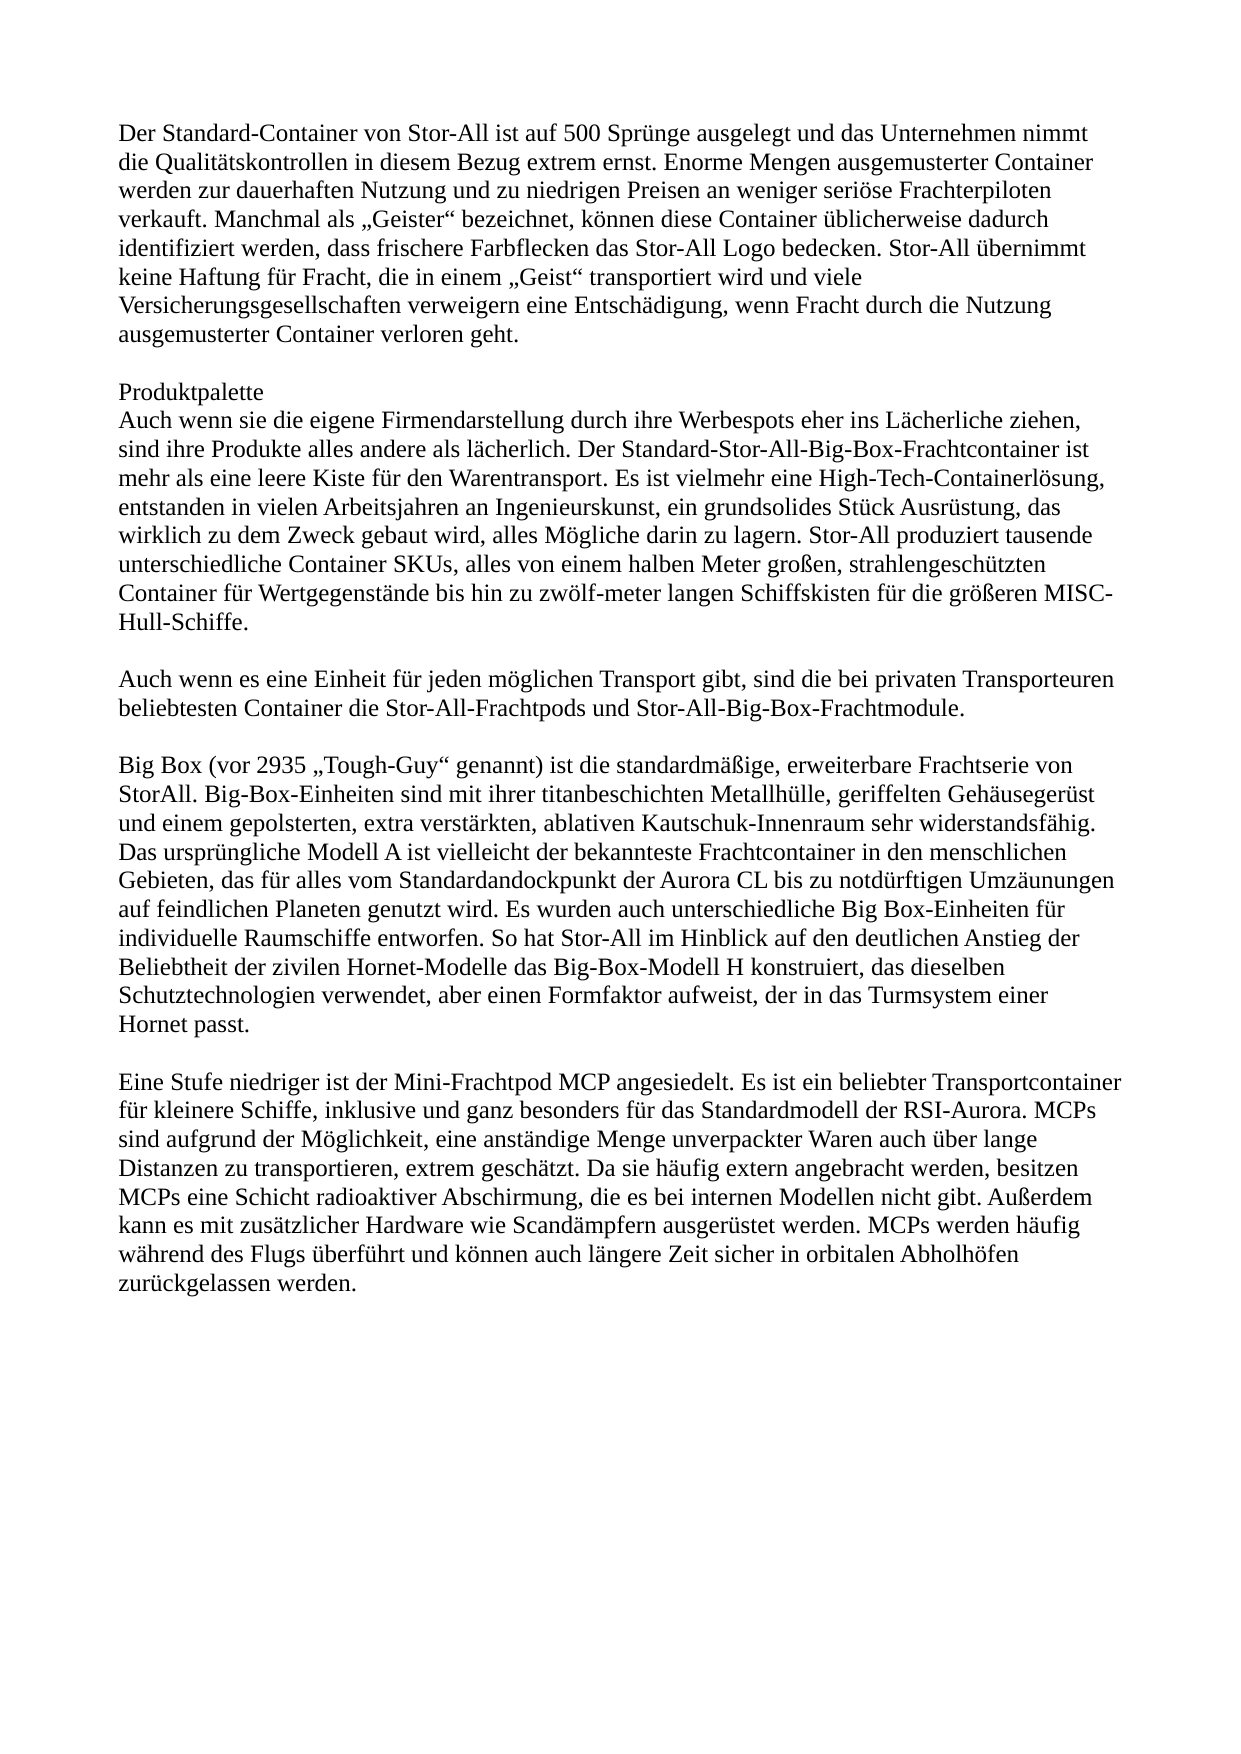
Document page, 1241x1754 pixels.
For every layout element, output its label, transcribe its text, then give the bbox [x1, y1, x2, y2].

text Auch wenn sie die eigene Firmendarstellung durch ihre Werbespots eher ins Lächerliche ziehen, sind ihre Produkte alles andere als lächerlich. Der Standard-Stor-All-Big-Box-Frachtcontainer ist mehr als eine leere Kiste für den Warentransport. Es ist vielmehr eine High-Tech-Containerlösung, entstanden in vielen Arbeitsjahren an Ingenieurskunst, ein grundsolides Stück Ausrüstung, das wirklich zu dem Zweck gebaut wird, alles Mögliche darin zu lagern. Stor-All produziert tausende unterschiedliche Container SKUs, alles von einem halben Meter großen, strahlengeschützten Container für Wertgegenstände bis hin zu zwölf-meter langen Schiffskisten für die größeren MISC-Hull-Schiffe. [118, 406, 1122, 636]
text Big Box (vor 2935 „Tough-Guy“ genannt) ist die standardmäßige, erweiterbare Frachtserie von StorAll. Big-Box-Einheiten sind mit ihrer titanbeschichten Metallhülle, geriffelten Gehäusegerüst und einem gepolsterten, extra verstärkten, ablativen Kautschuk-Innenraum sehr widerstandsfähig. Das ursprüngliche Modell A ist vielleicht der bekannteste Frachtcontainer in den menschlichen Gebieten, das für alles vom Standardandockpunkt der Aurora CL bis zu notdürftigen Umzäunungen auf feindlichen Planeten genutzt wird. Es wurden auch unterschiedliche Big Box-Einheiten für individuelle Raumschiffe entworfen. So hat Stor-All im Hinblick auf den deutlichen Anstieg der Beliebtheit der zivilen Hornet-Modelle das Big-Box-Modell H konstruiert, das dieselben Schutztechnologien verwendet, aber einen Formfaktor aufweist, der in das Turmsystem einer Hornet passt. [118, 751, 1122, 1038]
text Auch wenn es eine Einheit für jeden möglichen Transport gibt, sind die bei privaten Transporteuren beliebtesten Container die Stor-All-Frachtpods und Stor-All-Big-Box-Frachtmodule. [118, 664, 1122, 722]
text Der Standard-Container von Stor-All ist auf 500 Sprünge ausgelegt und das Unternehmen nimmt die Qualitätskontrollen in diesem Bezug extrem ernst. Enorme Mengen ausgemusterter Container werden zur dauerhaften Nutzung und zu niedrigen Preisen an weniger seriöse Frachterpiloten verkauft. Manchmal als „Geister“ bezeichnet, können diese Container üblicherweise dadurch identifiziert werden, dass frischere Farbflecken das Stor-All Logo bedecken. Stor-All übernimmt keine Haftung für Fracht, die in einem „Geist“ transportiert wird und viele Versicherungsgesellschaften verweigern eine Entschädigung, wenn Fracht durch die Nutzung ausgemusterter Container verloren geht. [118, 118, 1122, 348]
text Produktpalette [118, 377, 1122, 406]
text Eine Stufe niedriger ist der Mini-Frachtpod MCP angesiedelt. Es ist ein beliebter Transportcontainer für kleinere Schiffe, inklusive und ganz besonders für das Standardmodell der RSI-Aurora. MCPs sind aufgrund der Möglichkeit, eine anständige Menge unverpackter Waren auch über lange Distanzen zu transportieren, extrem geschätzt. Da sie häufig extern angebracht werden, besitzen MCPs eine Schicht radioaktiver Abschirmung, die es bei internen Modellen nicht gibt. Außerdem kann es mit zusätzlicher Hardware wie Scandämpfern ausgerüstet werden. MCPs werden häufig während des Flugs überführt und können auch längere Zeit sicher in orbitalen Abholhöfen zurückgelassen werden. [118, 1067, 1122, 1297]
